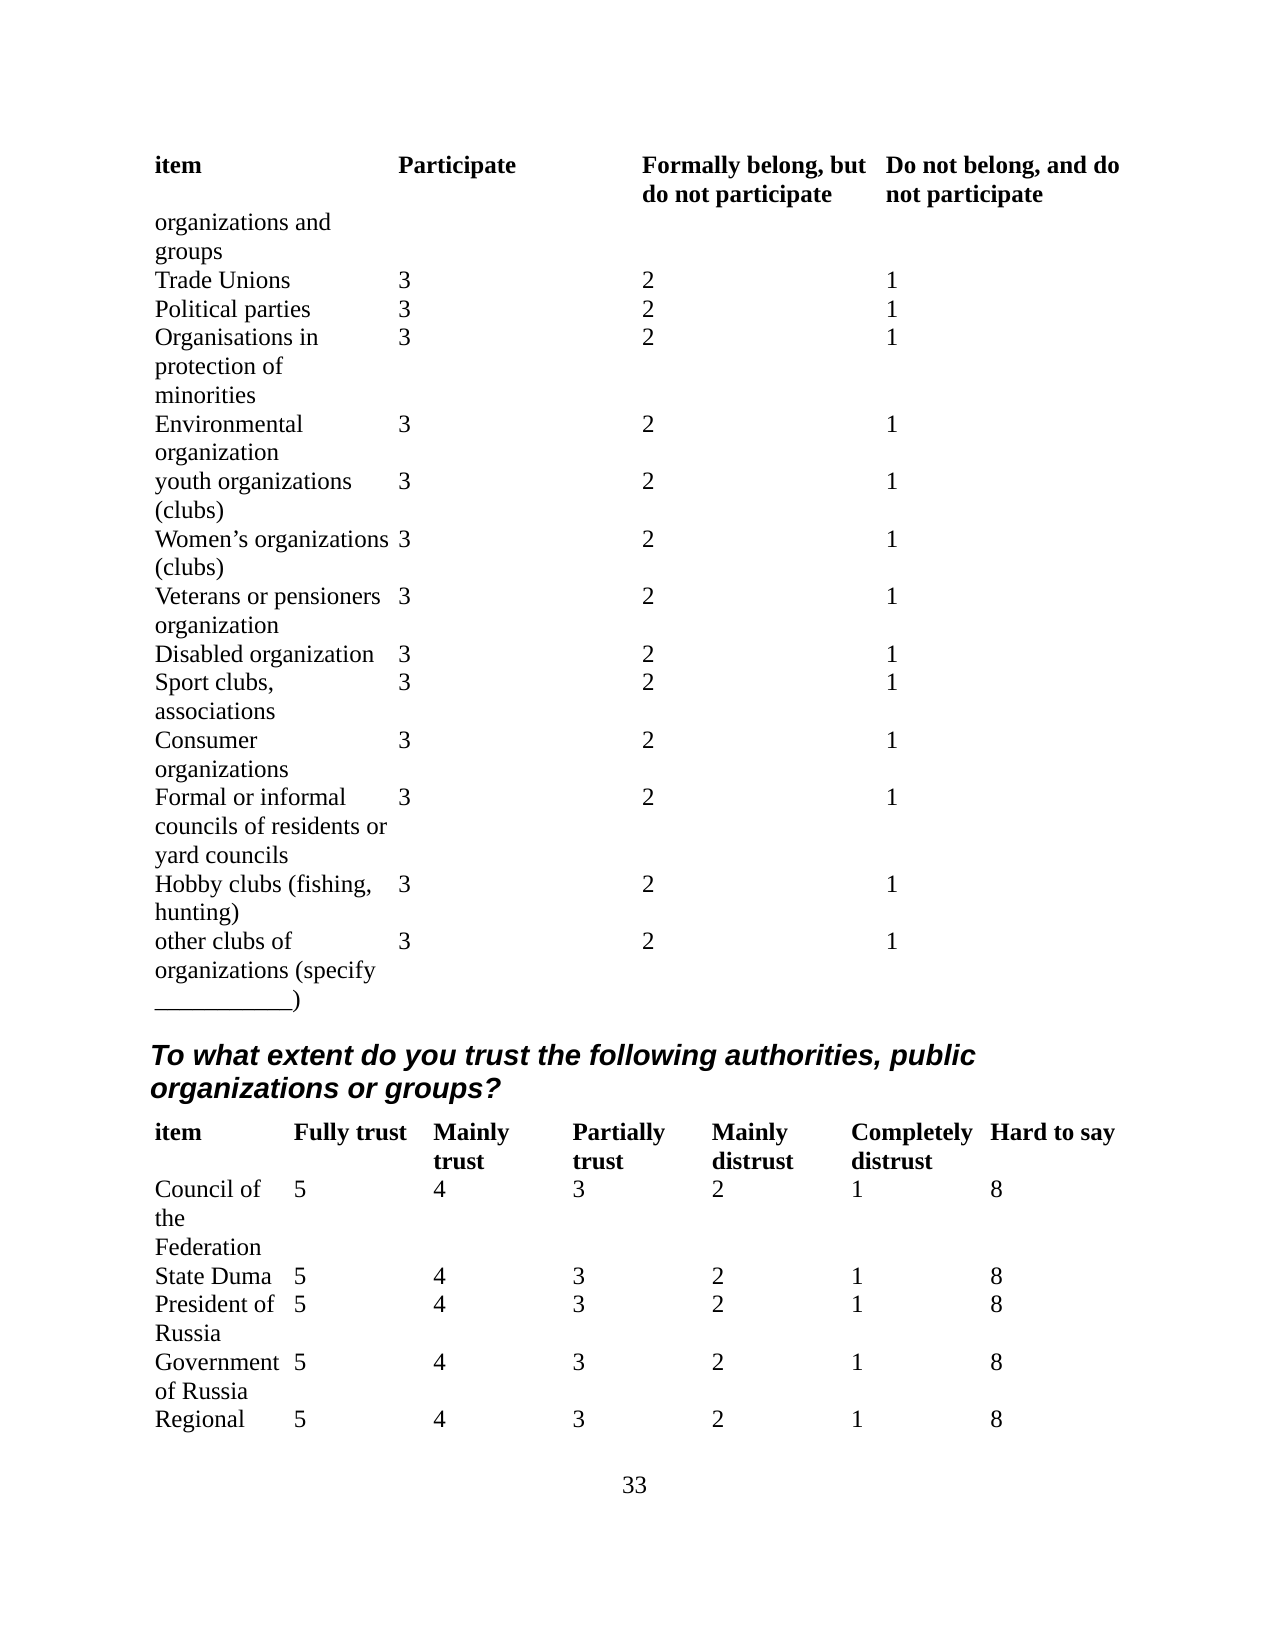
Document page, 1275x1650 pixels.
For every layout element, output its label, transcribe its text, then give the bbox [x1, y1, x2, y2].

table_cell 3 [394, 668, 637, 725]
table_cell Veterans or pensioners organization [150, 581, 394, 639]
table_cell 5 [289, 1405, 428, 1433]
table_cell 4 [429, 1175, 568, 1261]
table_cell 4 [429, 1405, 568, 1433]
table_cell President of Russia [150, 1290, 289, 1347]
table_cell 1 [846, 1290, 986, 1347]
table_cell 2 [638, 869, 881, 926]
table_header Hard to say [986, 1117, 1125, 1174]
table_cell 4 [429, 1261, 568, 1289]
table_header Partially trust [568, 1117, 707, 1174]
table_cell 1 [846, 1261, 986, 1289]
table_header item [150, 150, 394, 207]
table_cell 3 [394, 725, 637, 782]
table_cell 3 [568, 1175, 707, 1261]
table_cell 2 [638, 639, 881, 667]
table_cell 8 [986, 1261, 1125, 1289]
table_cell 1 [846, 1405, 986, 1433]
table_cell 5 [289, 1175, 428, 1261]
table_header Participate [394, 150, 637, 207]
table_cell 1 [881, 581, 1125, 639]
table_cell 3 [394, 294, 637, 322]
table_cell Formal or informal councils of residents or yard councils [150, 783, 394, 869]
table_cell Council of the Federation [150, 1175, 289, 1261]
table_cell 3 [394, 869, 637, 926]
table_cell Trade Unions [150, 265, 394, 294]
table_header Mainly distrust [707, 1117, 846, 1174]
table_cell 3 [394, 581, 637, 639]
table_cell 3 [568, 1347, 707, 1404]
table_cell 3 [394, 783, 637, 869]
table_cell 2 [638, 265, 881, 294]
table_cell State Duma [150, 1261, 289, 1289]
table_cell 1 [881, 409, 1125, 466]
table_cell 8 [986, 1347, 1125, 1404]
table_header item [150, 1117, 289, 1174]
table_cell Consumer organizations [150, 725, 394, 782]
table_header Completely distrust [846, 1117, 986, 1174]
table_header Formally belong, but do not participate [638, 150, 881, 207]
table_cell 2 [638, 409, 881, 466]
table_cell 3 [568, 1405, 707, 1433]
table_cell 3 [394, 323, 637, 409]
table_cell 1 [881, 294, 1125, 322]
table_cell 1 [881, 265, 1125, 294]
table_cell Regional [150, 1405, 289, 1433]
table_cell 2 [638, 294, 881, 322]
table_cell [394, 208, 637, 265]
table_cell Environmental organization [150, 409, 394, 466]
table_cell 1 [881, 323, 1125, 409]
table_cell 3 [394, 524, 637, 581]
table_cell 2 [638, 783, 881, 869]
table_cell Political parties [150, 294, 394, 322]
table_cell 2 [707, 1347, 846, 1404]
table_cell 1 [881, 926, 1125, 1012]
table_header Mainly trust [429, 1117, 568, 1174]
table_cell 4 [429, 1290, 568, 1347]
table_cell 1 [881, 466, 1125, 524]
table_cell 2 [707, 1175, 846, 1261]
table_cell 2 [638, 926, 881, 1012]
table_header Do not belong, and do not participate [881, 150, 1125, 207]
table_cell 3 [394, 409, 637, 466]
table_cell 2 [707, 1290, 846, 1347]
table_cell Sport clubs, associations [150, 668, 394, 725]
table_cell Disabled organization [150, 639, 394, 667]
table_cell 2 [638, 466, 881, 524]
table_cell 3 [568, 1261, 707, 1289]
table_cell 3 [394, 926, 637, 1012]
table_cell 5 [289, 1261, 428, 1289]
table_cell 1 [881, 725, 1125, 782]
table_cell 1 [881, 668, 1125, 725]
table_cell organizations and groups [150, 208, 394, 265]
table_cell 3 [394, 265, 637, 294]
table_cell 1 [881, 783, 1125, 869]
table_cell 1 [881, 639, 1125, 667]
table_cell 1 [846, 1347, 986, 1404]
table_cell Government of Russia [150, 1347, 289, 1404]
table_cell 3 [394, 466, 637, 524]
table_cell [881, 208, 1125, 265]
table_cell 5 [289, 1347, 428, 1404]
table_cell 4 [429, 1347, 568, 1404]
subtitle To what extent do you trust the following authorities, public organizations or groups? [150, 1037, 1125, 1104]
table_cell 2 [638, 668, 881, 725]
table_cell [638, 208, 881, 265]
table_cell 8 [986, 1405, 1125, 1433]
table_cell 1 [881, 869, 1125, 926]
table_cell 1 [846, 1175, 986, 1261]
table_cell 2 [707, 1261, 846, 1289]
table_cell Organisations in protection of minorities [150, 323, 394, 409]
table_cell 8 [986, 1175, 1125, 1261]
table_cell 8 [986, 1290, 1125, 1347]
table_cell youth organizations (clubs) [150, 466, 394, 524]
table_cell 5 [289, 1290, 428, 1347]
table_cell Women’s organizations (clubs) [150, 524, 394, 581]
table_cell 2 [638, 581, 881, 639]
table_cell 2 [707, 1405, 846, 1433]
table_cell 3 [568, 1290, 707, 1347]
table_cell 2 [638, 725, 881, 782]
table_cell other clubs of organizations (specify ___________) [150, 926, 394, 1012]
table_cell Hobby clubs (fishing, hunting) [150, 869, 394, 926]
table_header Fully trust [289, 1117, 428, 1174]
table_cell 2 [638, 323, 881, 409]
table_cell 2 [638, 524, 881, 581]
table_cell 3 [394, 639, 637, 667]
table_cell 1 [881, 524, 1125, 581]
